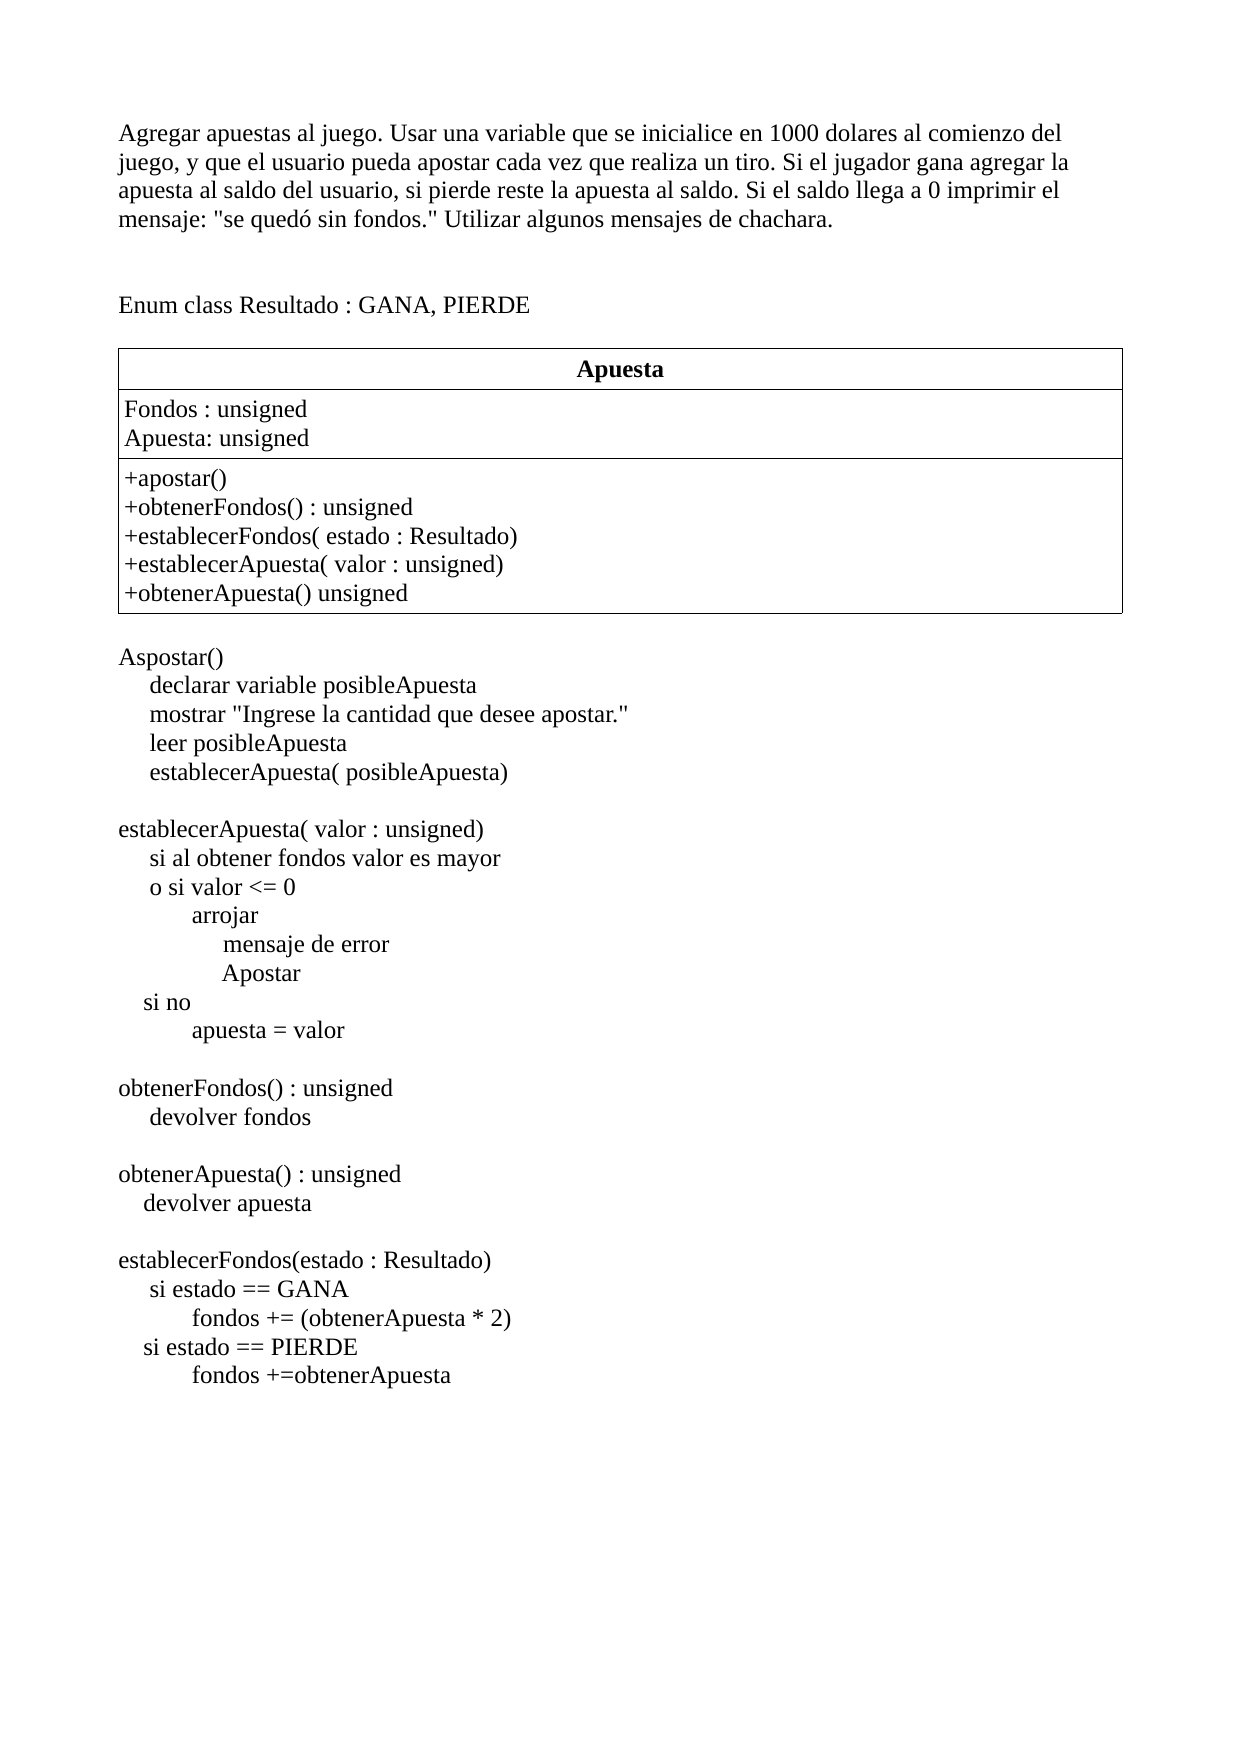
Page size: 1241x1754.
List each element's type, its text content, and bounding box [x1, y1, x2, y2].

text establecerFondos(estado : Resultado) [118, 1245, 1122, 1274]
text o si valor <= 0 [118, 872, 1122, 900]
text si al obtener fondos valor es mayor [118, 843, 1122, 872]
text mostrar "Ingrese la cantidad que desee apostar." [118, 699, 1122, 728]
text devolver fondos [118, 1102, 1122, 1130]
text Agregar apuestas al juego. Usar una variable que se inicialice en 1000 dolares al comienzo del juego, y que el usuario pueda apostar cada vez que realiza un tiro. Si el jugador gana agregar la apuesta al saldo del usuario, si pierde reste la apuesta al saldo. Si el saldo llega a 0 imprimir el mensaje: "se quedó sin fondos." Utilizar algunos mensajes de chachara. [118, 118, 1122, 233]
text declarar variable posibleApuesta [118, 670, 1122, 699]
text Aspostar() [118, 642, 1122, 670]
text devolver apuesta [118, 1188, 1122, 1217]
text leer posibleApuesta [118, 728, 1122, 757]
text si no [118, 987, 1122, 1015]
text establecerApuesta( posibleApuesta) [118, 757, 1122, 785]
text fondos +=obtenerApuesta [118, 1360, 1122, 1389]
text obtenerFondos() : unsigned [118, 1073, 1122, 1102]
table_cell +apostar() +obtenerFondos() : unsigned +establecerFondos( estado : Resultado) +establecerApuesta( valor : unsigned) +obtenerApuesta() unsigned [119, 459, 1122, 613]
text apuesta = valor [118, 1015, 1122, 1044]
text arrojar [118, 900, 1122, 929]
text Apostar [118, 958, 1122, 987]
text fondos += (obtenerApuesta * 2) [118, 1303, 1122, 1332]
table_header Apuesta [119, 349, 1122, 388]
table_cell Fondos : unsigned Apuesta: unsigned [119, 390, 1122, 457]
text mensaje de error [118, 929, 1122, 958]
text obtenerApuesta() : unsigned [118, 1159, 1122, 1188]
text si estado == GANA [118, 1274, 1122, 1303]
text si estado == PIERDE [118, 1332, 1122, 1360]
text establecerApuesta( valor : unsigned) [118, 814, 1122, 843]
text Enum class Resultado : GANA, PIERDE [118, 291, 1122, 319]
